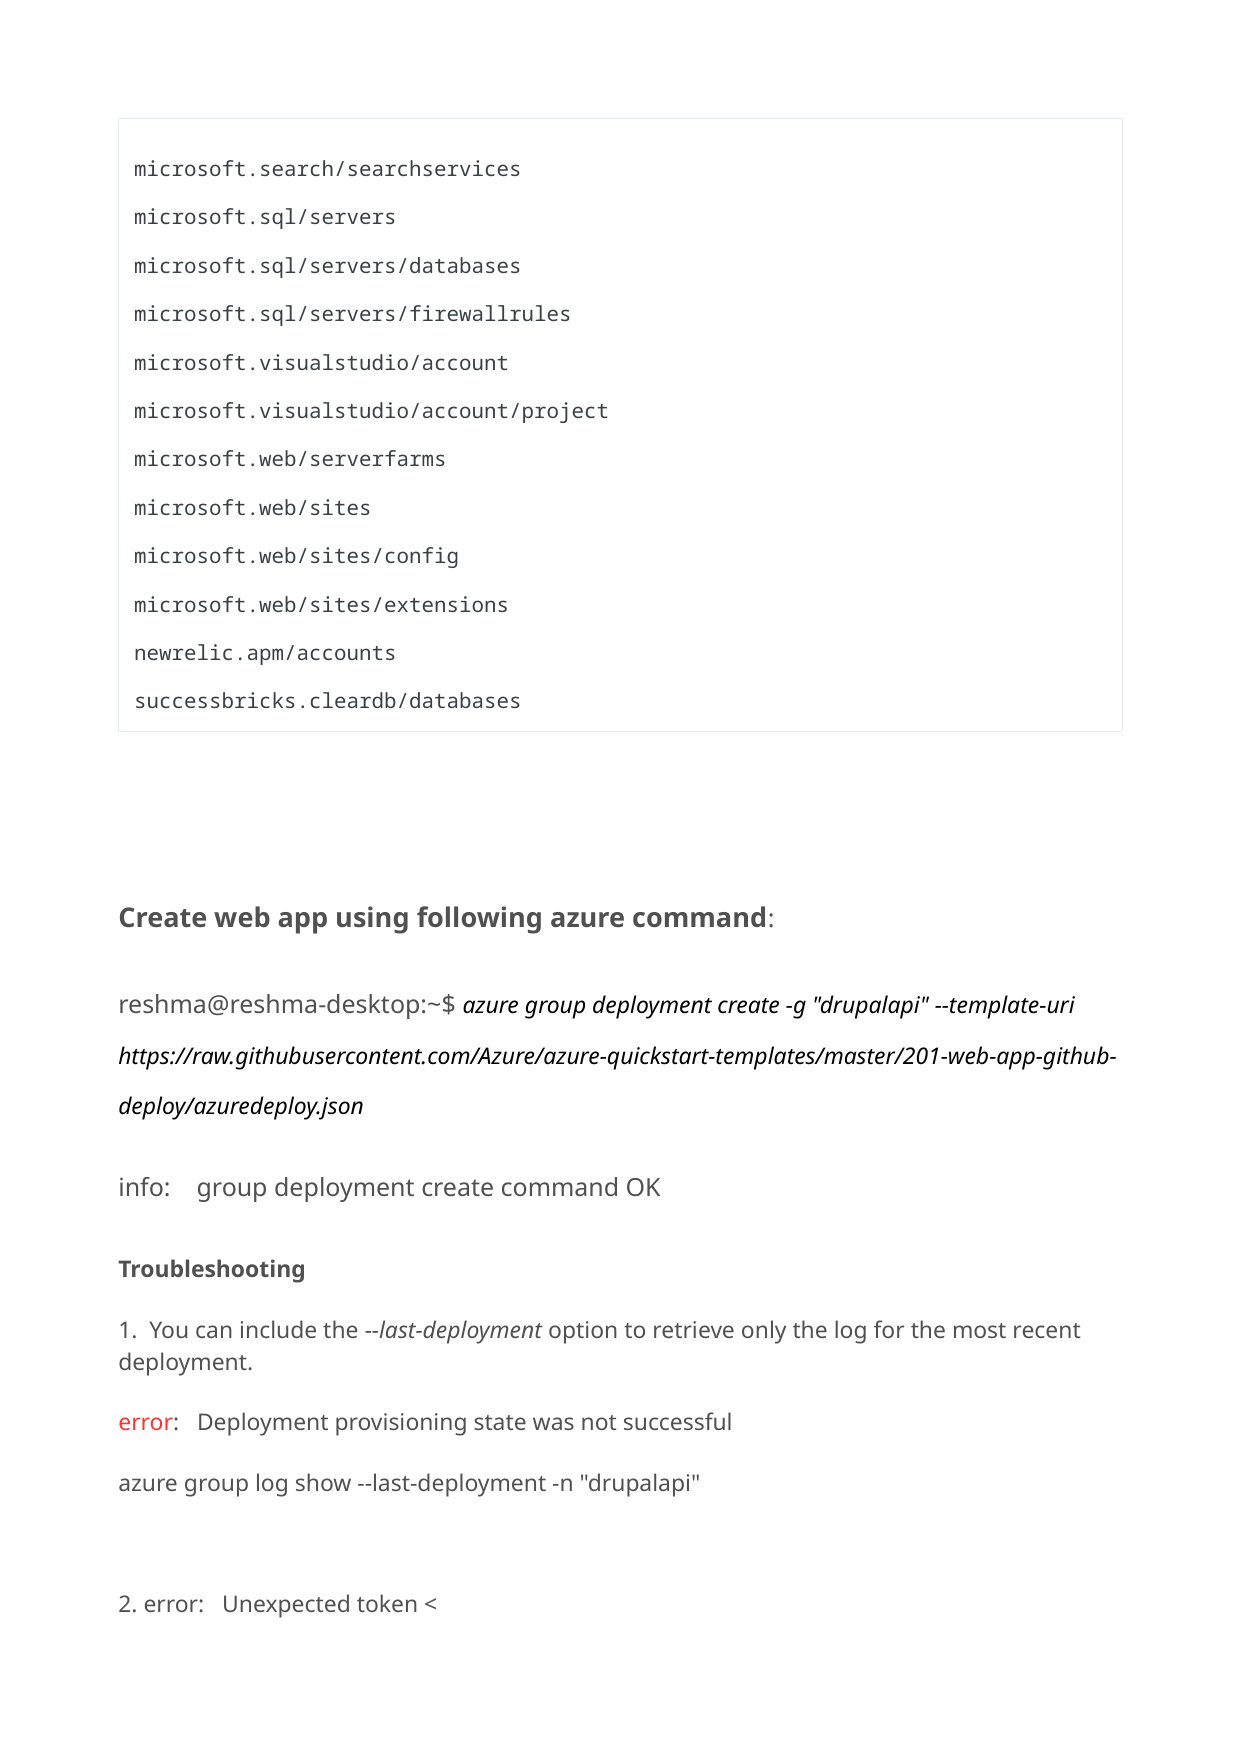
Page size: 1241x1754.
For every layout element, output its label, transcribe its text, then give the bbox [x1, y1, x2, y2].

text Troubleshooting [118, 1253, 1122, 1285]
text 2. error: Unexpected token < [118, 1588, 1122, 1619]
text microsoft.sql/servers/firewallrules [119, 263, 1122, 312]
text successbricks.cleardb/databases [119, 651, 1122, 731]
text 1. You can include the --last-deployment option to retrieve only the log for the most recent deployment. [118, 1314, 1122, 1377]
text microsoft.visualstudio/account [119, 312, 1122, 360]
text Create web app using following azure command: [118, 899, 1122, 936]
text newrelic.apm/accounts [119, 602, 1122, 651]
text microsoft.web/sites/config [119, 506, 1122, 554]
text microsoft.sql/servers [119, 167, 1122, 215]
text microsoft.web/serverfarms [119, 409, 1122, 457]
text reshma@reshma-desktop:~$ azure group deployment create -g "drupalapi" --template-uri https://raw.githubusercontent.com/Azure/azure-quickstart-templates/master/201-web-app-github-deploy/azuredeploy.json [118, 987, 1122, 1121]
text error: Deployment provisioning state was not successful [118, 1406, 1122, 1437]
text microsoft.web/sites/extensions [119, 554, 1122, 602]
text info: group deployment create command OK [118, 1169, 1122, 1203]
text microsoft.search/searchservices [119, 119, 1122, 167]
text microsoft.web/sites [119, 457, 1122, 506]
text azure group log show --last-deployment -n "drupalapi" [118, 1467, 1122, 1498]
text microsoft.sql/servers/databases [119, 215, 1122, 263]
text microsoft.visualstudio/account/project [119, 360, 1122, 409]
